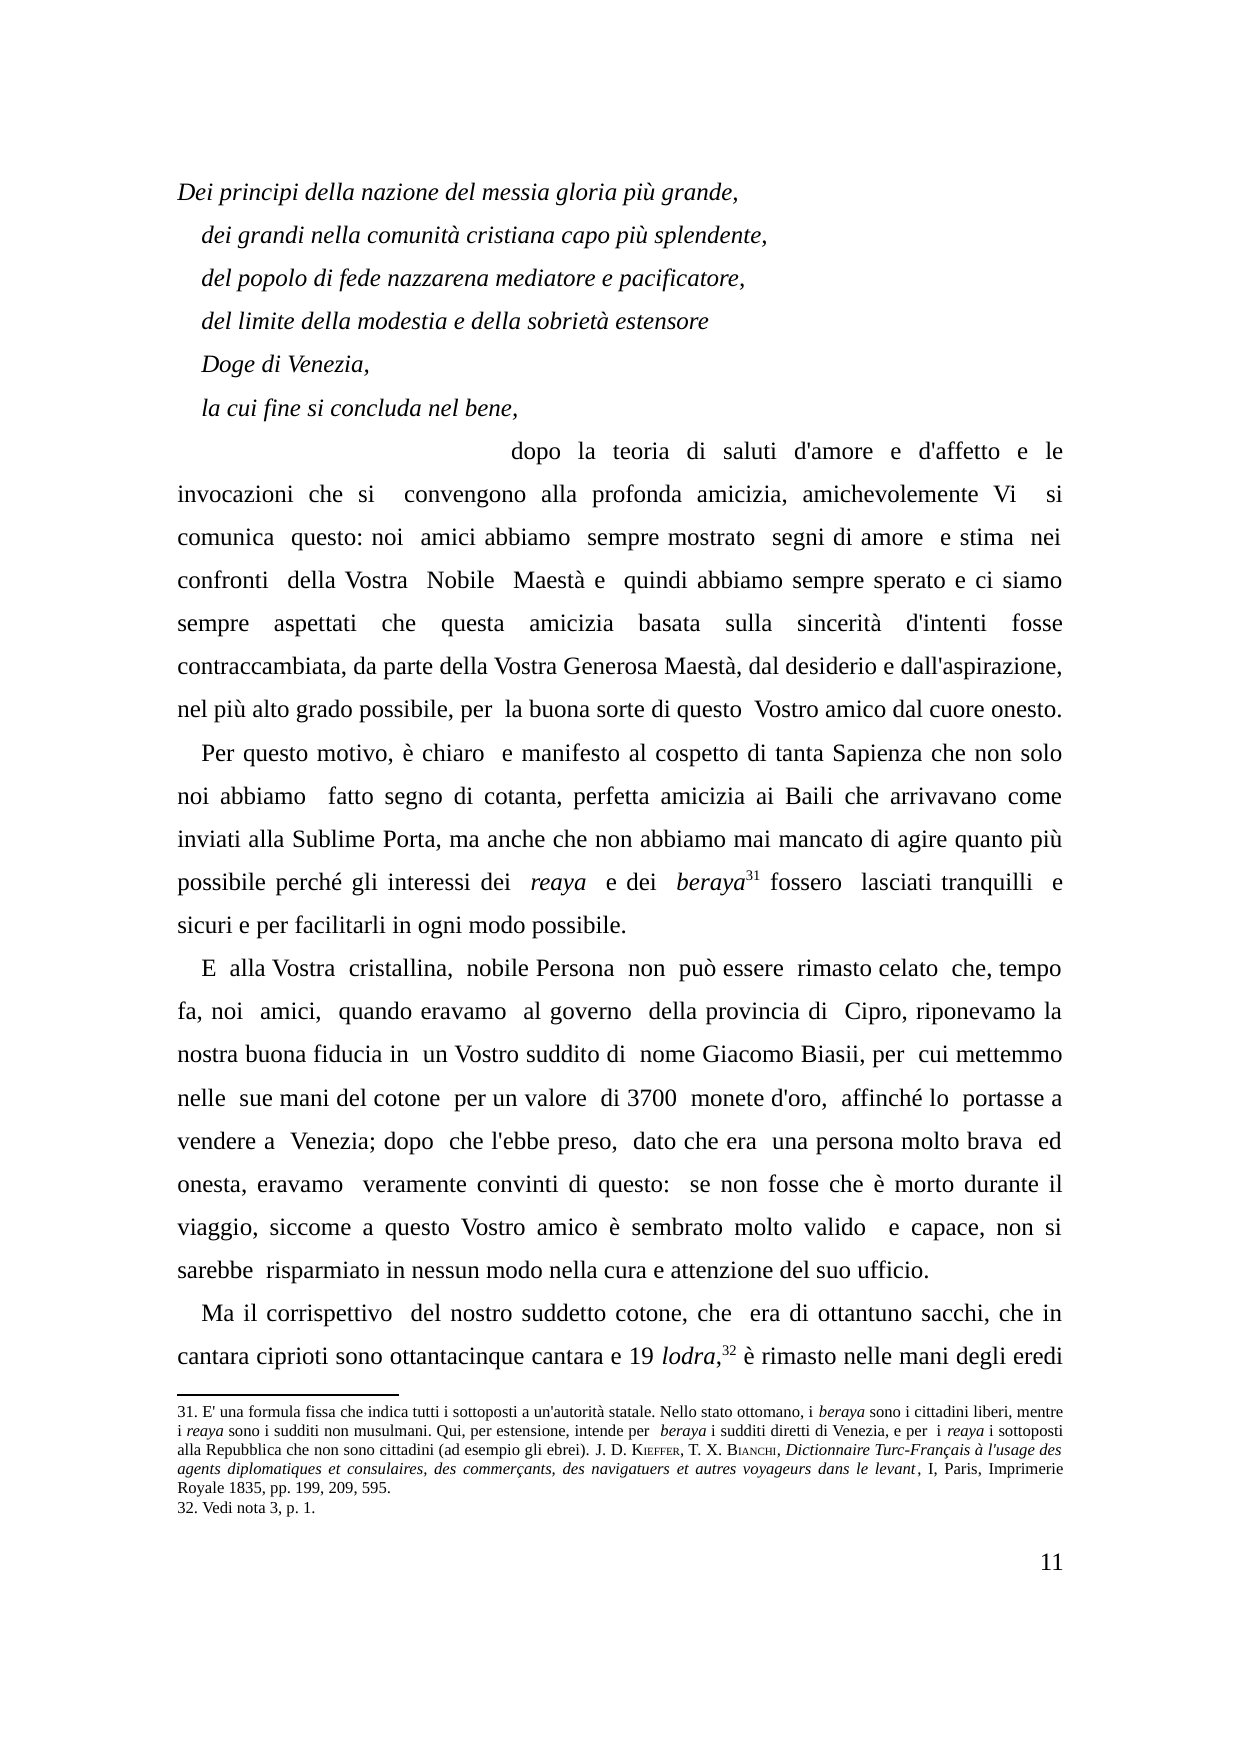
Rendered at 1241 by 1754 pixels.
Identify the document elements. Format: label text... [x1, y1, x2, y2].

text E' una formula fissa che indica tutti i sottoposti a un'autorità statale. Nello stato ottomano, i beraya sono i cittadini liberi, mentre i reaya sono i sudditi non musulmani. Qui, per estensione, intende per beraya i sudditi diretti di Venezia, e per i reaya i sottoposti alla Repubblica che non sono cittadini (ad esempio gli ebrei). J. D. Kieffer, T. X. Bianchi, Dictionnaire Turc-Français à l'usage des agents diplomatiques et consulaires, des commerçants, des navigatuers et autres voyageurs dans le levant, I, Paris, Imprimerie Royale 1835, pp. 199, 209, 595. [177, 1402, 1063, 1497]
text E alla Vostra cristallina, nobile Persona non può essere rimasto celato che, tempo fa, noi amici, quando eravamo al governo della provincia di Cipro, riponevamo la nostra buona fiducia in un Vostro suddito di nome Giacomo Biasii, per cui mettemmo nelle sue mani del cotone per un valore di 3700 monete d'oro, affinché lo portasse a vendere a Venezia; dopo che l'ebbe preso, dato che era una persona molto brava ed onesta, eravamo veramente convinti di questo: se non fosse che è morto durante il viaggio, siccome a questo Vostro amico è sembrato molto valido e capace, non si sarebbe risparmiato in nessun modo nella cura e attenzione del suo ufficio. [177, 953, 1063, 1284]
text dei grandi nella comunità cristiana capo più splendente, [177, 220, 1063, 249]
text del limite della modestia e della sobrietà estensore [177, 306, 1063, 335]
text la cui fine si concluda nel bene, [177, 393, 1063, 421]
text del popolo di fede nazzarena mediatore e pacificatore, [177, 263, 1063, 292]
text Per questo motivo, è chiaro e manifesto al cospetto di tanta Sapienza che non solo noi abbiamo fatto segno di cotanta, perfetta amicizia ai Baili che arrivavano come inviati alla Sublime Porta, ma anche che non abbiamo mai mancato di agire quanto più possibile perché gli interessi dei reaya e dei beraya fossero lasciati tranquilli e sicuri e per facilitarli in ogni modo possibile. [177, 738, 1063, 939]
text dopo la teoria di saluti d'amore e d'affetto e le invocazioni che si convengono alla profonda amicizia, amichevolemente Vi si comunica questo: noi amici abbiamo sempre mostrato segni di amore e stima nei confronti della Vostra Nobile Maestà e quindi abbiamo sempre sperato e ci siamo sempre aspettati che questa amicizia basata sulla sincerità d'intenti fosse contraccambiata, da parte della Vostra Generosa Maestà, dal desiderio e dall'aspirazione, nel più alto grado possibile, per la buona sorte di questo Vostro amico dal cuore onesto. [177, 436, 1063, 723]
text Vedi nota 3, p. 1. [177, 1497, 1063, 1517]
text Doge di Venezia, [177, 349, 1063, 378]
text Dei principi della nazione del messia gloria più grande, [177, 177, 1063, 206]
text Ma il corrispettivo del nostro suddetto cotone, che era di ottantuno sacchi, che in cantara ciprioti sono ottantacinque cantara e 19 lodra, è rimasto nelle mani degli eredi [177, 1298, 1063, 1370]
